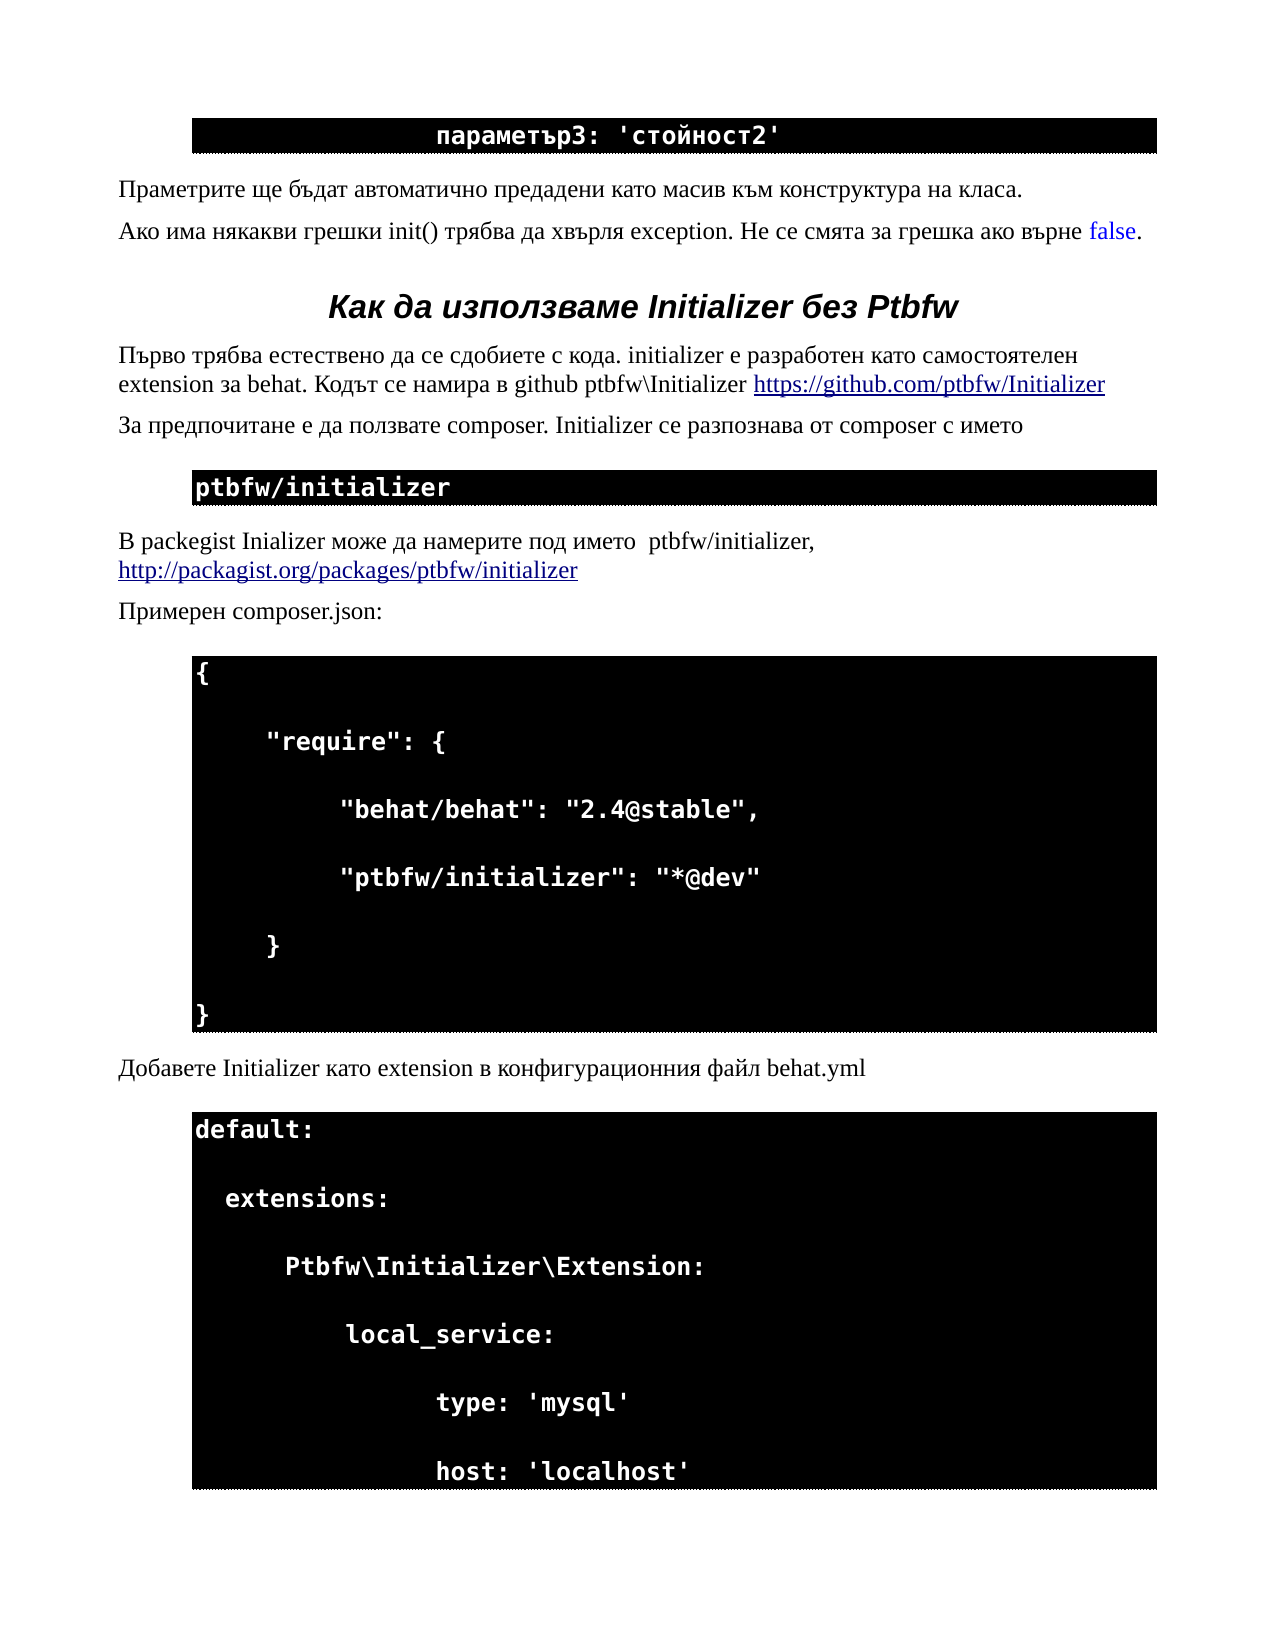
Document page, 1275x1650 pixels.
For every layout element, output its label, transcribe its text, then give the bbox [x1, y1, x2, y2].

text В packegist Inializer може да намерите под името ptbfw/initializer, http://packagist.org/packages/ptbfw/initializer [118, 526, 1157, 584]
text type: 'mysql' [192, 1385, 1157, 1418]
text За предпочитане е да ползвате composer. Initializer се разпознава от composer с името [118, 411, 1157, 439]
text extensions: [192, 1181, 1157, 1213]
text } [192, 997, 1157, 1032]
subtitle Как да използваме Initializer без Ptbfw [328, 287, 1157, 326]
text host: 'localhost' [192, 1453, 1157, 1489]
text Добавете Initializer като extension в конфигурационния файл behat.yml [118, 1053, 1157, 1082]
text Ptbfw\Initializer\Extension: [192, 1249, 1157, 1281]
text default: [192, 1112, 1157, 1145]
text { [192, 656, 1157, 688]
text Примерен composer.json: [118, 596, 1157, 625]
text Праметрите ще бъдат автоматично предадени като масив към конструктура на класа. [118, 174, 1157, 203]
text Първо трябва естествено да се сдобиете с кода. initializer е разработен като самостоятелен extension за behat. Кодът се намира в github ptbfw\Initializer https://github.com/ptbfw/Initializer [118, 341, 1157, 398]
text параметър3: 'стойност2' [192, 118, 1157, 153]
text "require": { [192, 724, 1157, 756]
text local_service: [192, 1317, 1157, 1349]
text "behat/behat": "2.4@stable", [192, 792, 1157, 824]
text ptbfw/initializer [192, 470, 1157, 505]
text Ако има някакви грешки init() трябва да хвърля exception. Не се смята за грешка ако върне false. [118, 216, 1157, 244]
text } [192, 928, 1157, 961]
text "ptbfw/initializer": "*@dev" [192, 860, 1157, 892]
